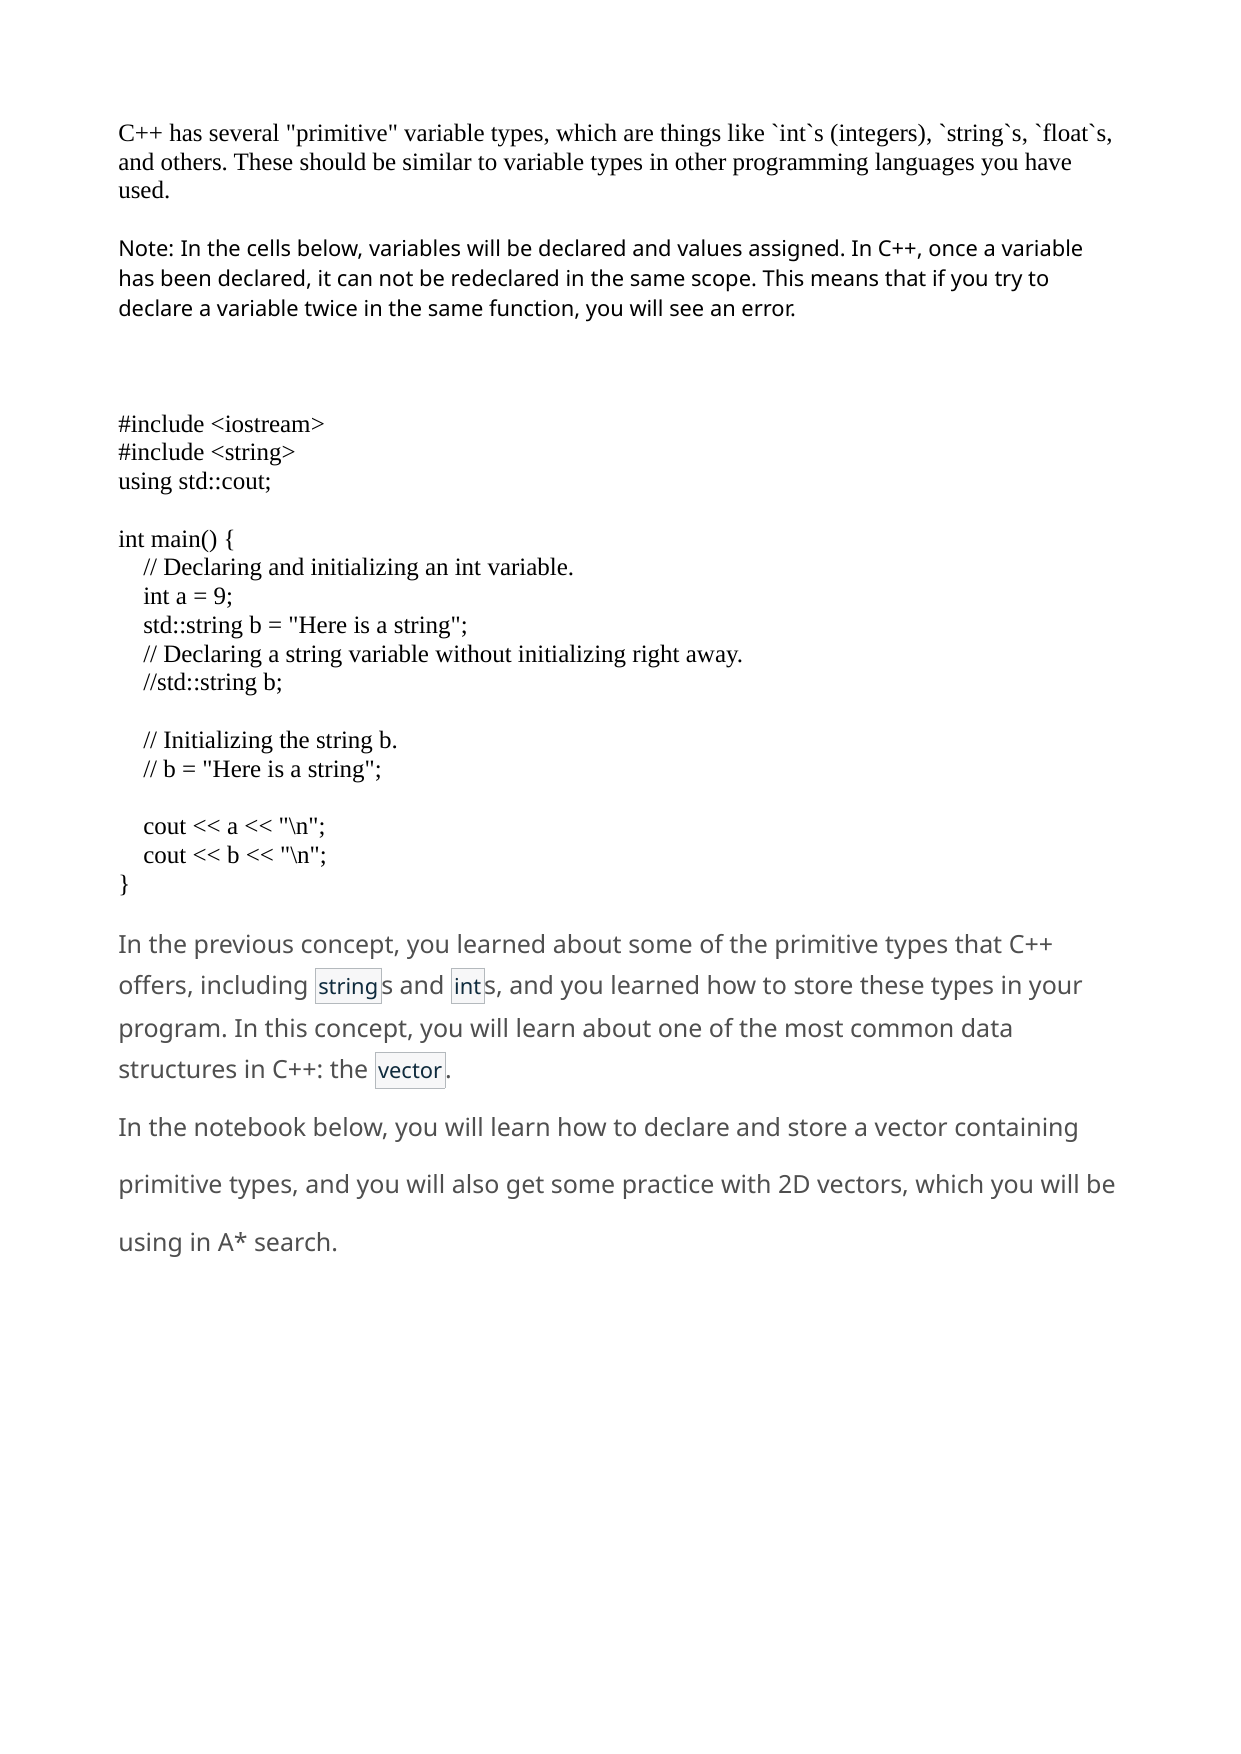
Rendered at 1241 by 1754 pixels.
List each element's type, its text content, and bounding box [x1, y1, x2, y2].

text // Declaring a string variable without initializing right away. [118, 639, 1122, 667]
text } [118, 869, 1122, 897]
text // Declaring and initializing an int variable. [118, 552, 1122, 581]
text // Initializing the string b. [118, 725, 1122, 754]
text cout << b << "\n"; [118, 840, 1122, 869]
text int main() { [118, 524, 1122, 552]
text #include <string> [118, 437, 1122, 466]
text std::string b = "Here is a string"; [118, 610, 1122, 639]
text using std::cout; [118, 466, 1122, 495]
text //std::string b; [118, 667, 1122, 696]
text #include <iostream> [118, 409, 1122, 437]
text // b = "Here is a string"; [118, 754, 1122, 782]
text C++ has several "primitive" variable types, which are things like `int`s (integers), `string`s, `float`s, and others. These should be similar to variable types in other programming languages you have used. [118, 118, 1122, 204]
text int a = 9; [118, 581, 1122, 610]
text cout << a << "\n"; [118, 811, 1122, 840]
text Note: In the cells below, variables will be declared and values assigned. In C++, once a variable has been declared, it can not be redeclared in the same scope. This means that if you try to declare a variable twice in the same function, you will see an error. [118, 233, 1122, 322]
text In the previous concept, you learned about some of the primitive types that C++ offers, including strings and ints, and you learned how to store these types in your program. In this concept, you will learn about one of the most common data structures in C++: the vector. [118, 926, 1122, 1088]
text In the notebook below, you will learn how to declare and store a vector containing primitive types, and you will also get some practice with 2D vectors, which you will be using in A* search. [118, 1109, 1122, 1259]
